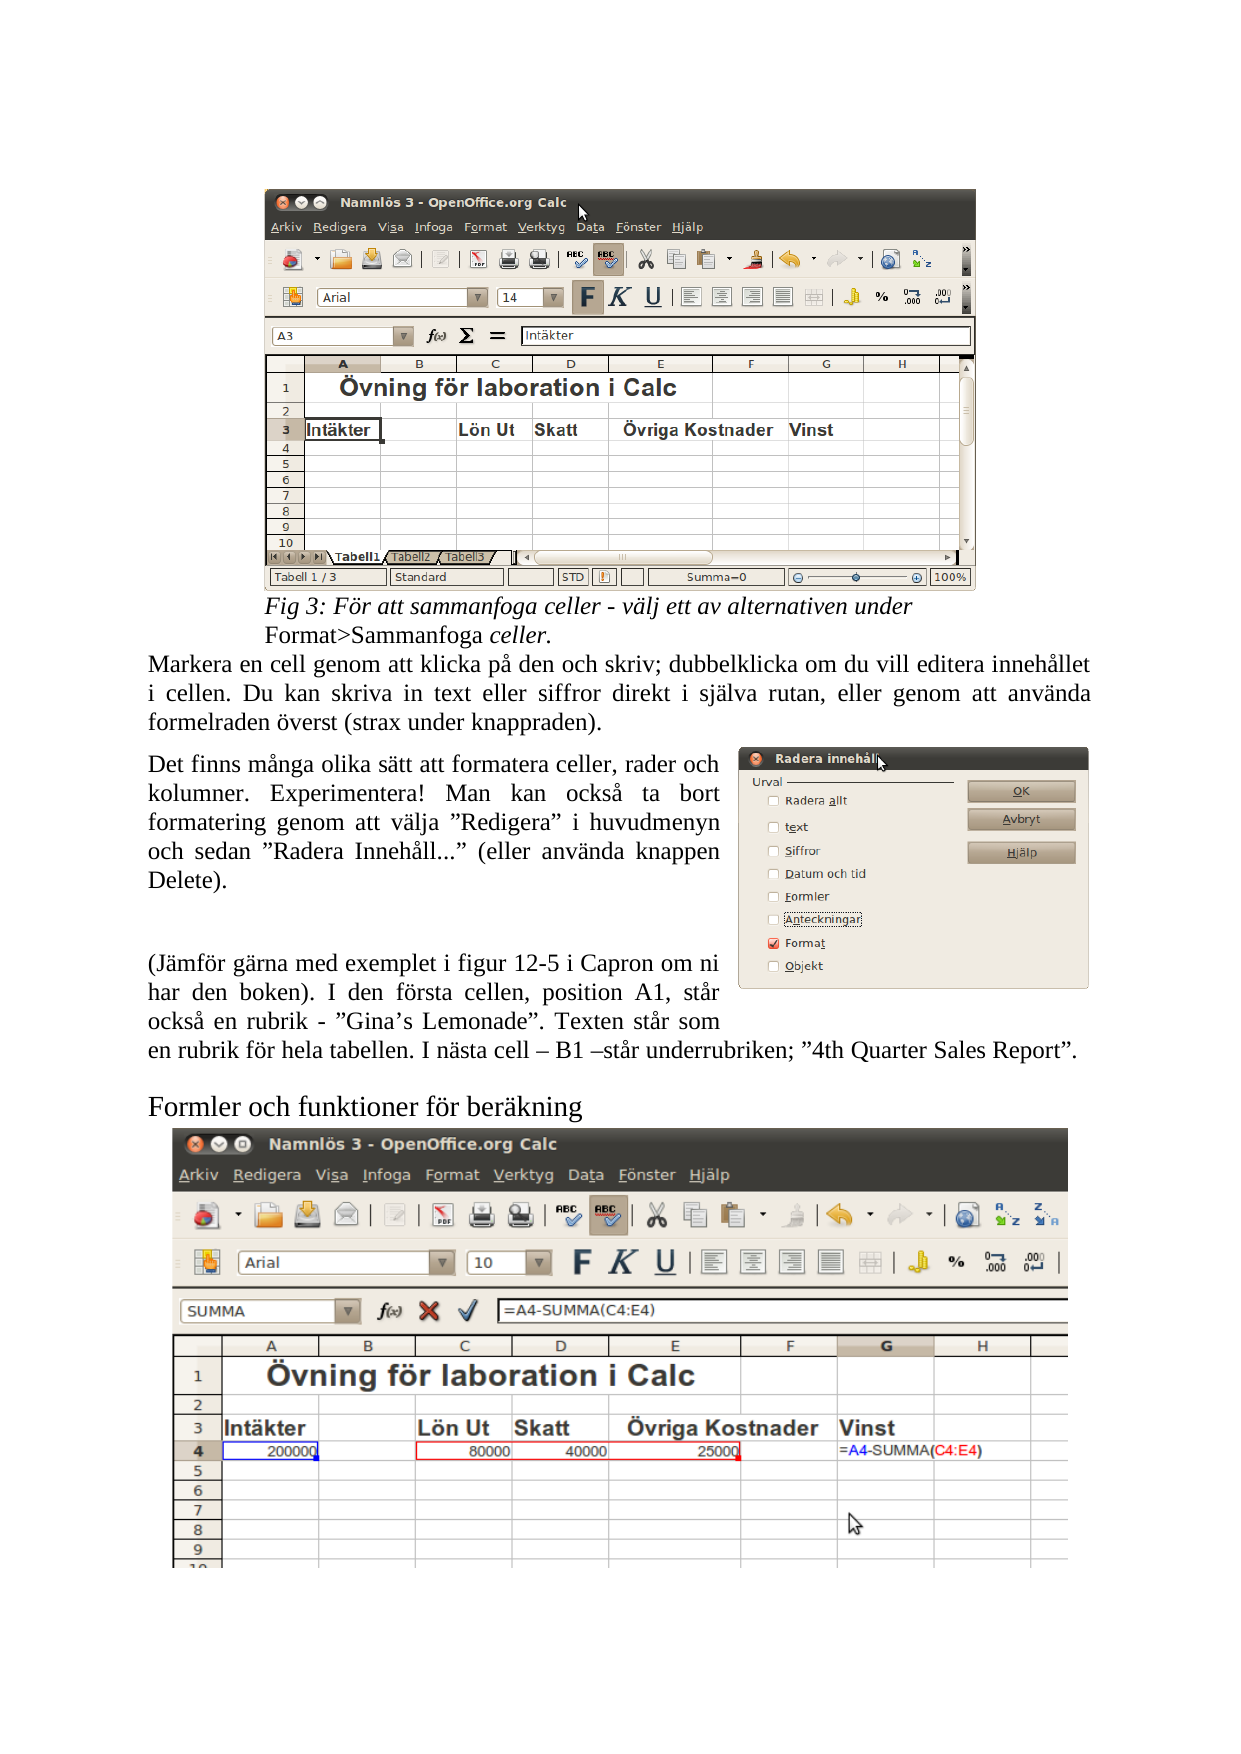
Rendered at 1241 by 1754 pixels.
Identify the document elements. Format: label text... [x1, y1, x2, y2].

picture [738, 747, 1089, 989]
picture [264, 189, 976, 591]
picture [172, 1128, 1068, 1568]
text Markera en cell genom att klicka på den och skriv; dubbelklicka om du vill editera innehållet i cellen. Du kan skriva in text eller siffror direkt i själva rutan, eller genom att använda formelraden överst (strax under knappraden). [148, 177, 1092, 736]
text Det finns många olika sätt att formatera celler, rader och kolumner. Experimentera! Man kan också ta bort formatering genom att välja ”Redigera” i huvudmenyn och sedan ”Radera Innehåll...” (eller använda knappen Delete). [148, 748, 738, 894]
text Formler och funktioner för beräkning [148, 1089, 1092, 1123]
text Fig 3: För att sammanfoga celler - välj ett av alternativen under Format>Sammanfoga celler. [264, 591, 976, 649]
text (Jämför gärna med exemplet i figur 12-5 i Capron om ni har den boken). I den första cellen, position A1, står också en rubrik - ”Gina’s Lemonade”. Texten står som en rubrik för hela tabellen. I nästa cell – B1 –står underrubriken; ”4th Quarter Sales Report”. [148, 948, 1092, 1064]
